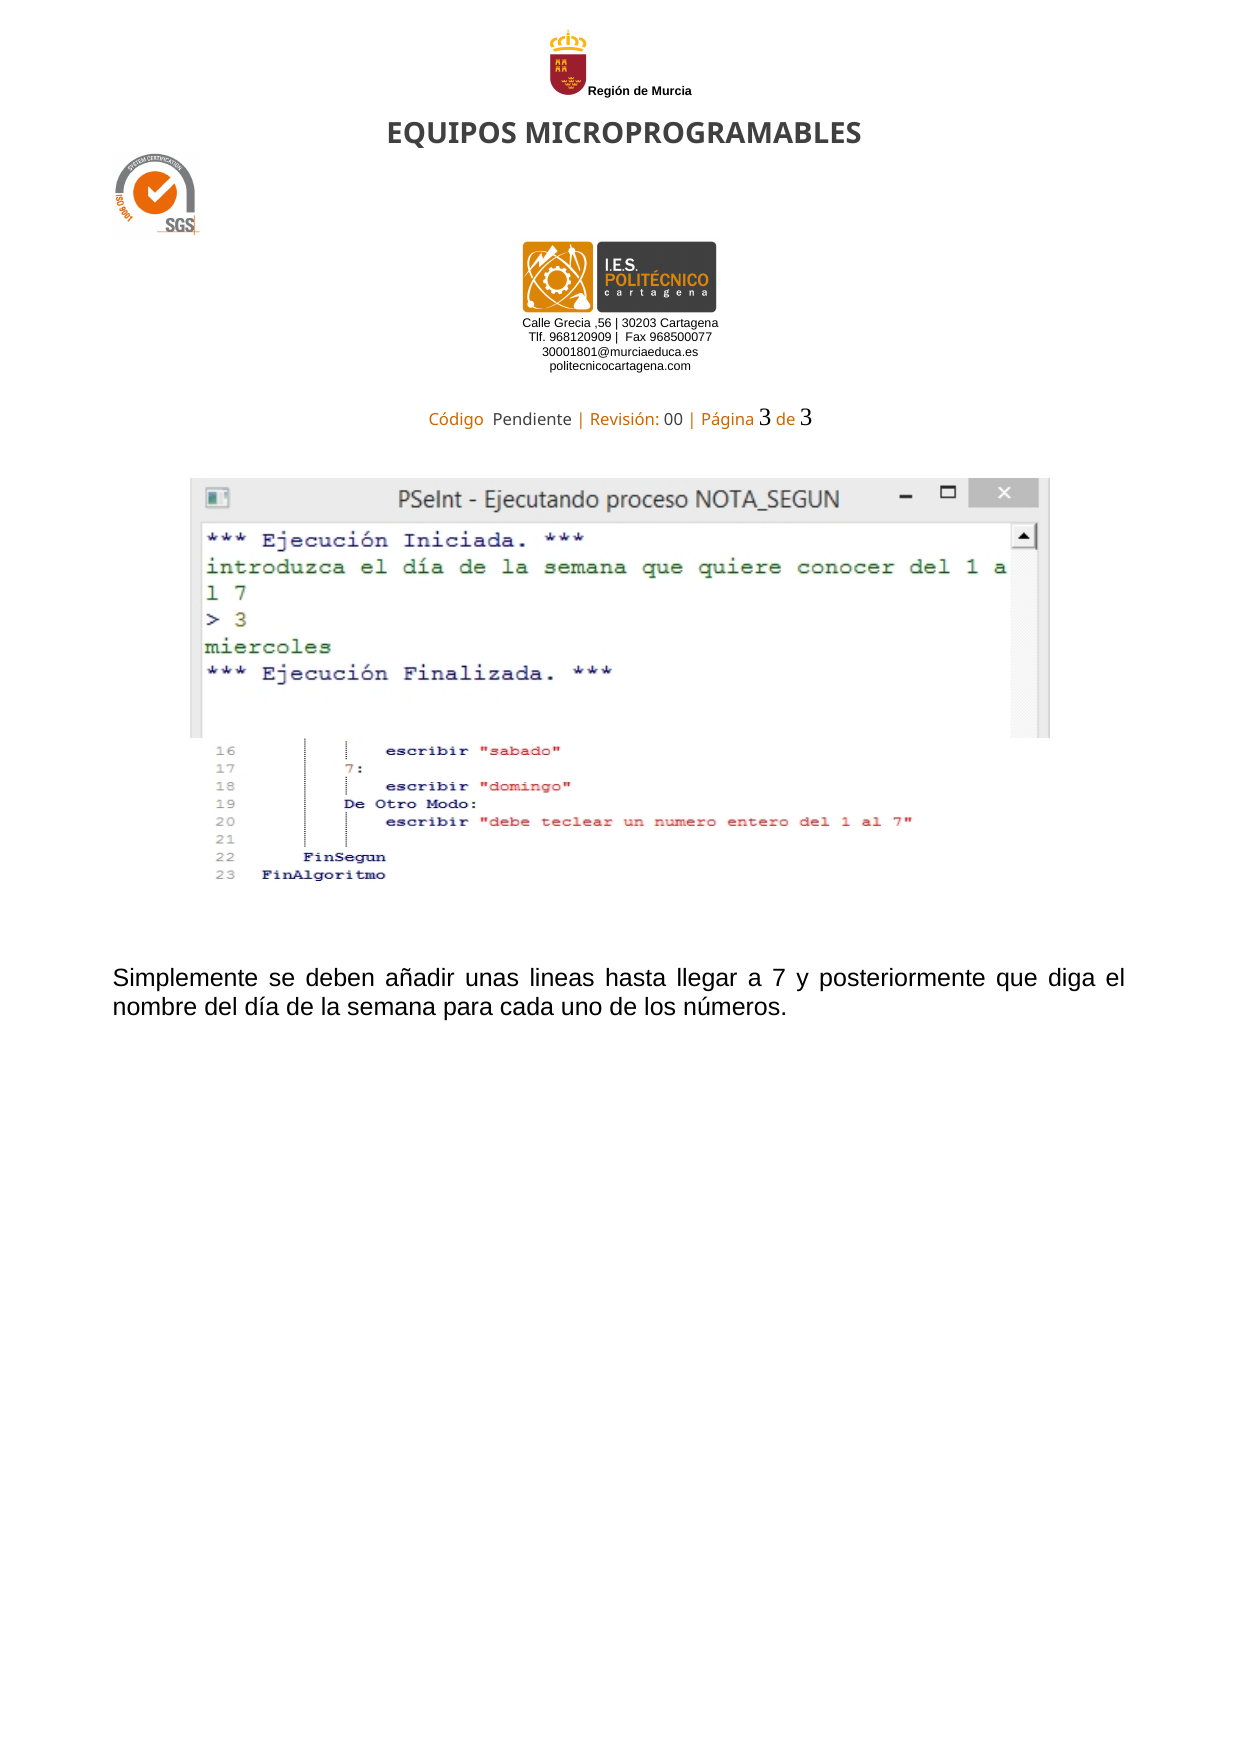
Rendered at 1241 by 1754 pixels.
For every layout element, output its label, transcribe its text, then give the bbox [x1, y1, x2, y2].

text Simplemente se deben añadir unas lineas hasta llegar a 7 y posteriormente que diga el nombre del día de la semana para cada uno de los números. [112, 963, 1128, 1020]
picture [112, 151, 202, 238]
picture [190, 478, 1050, 881]
picture [519, 237, 721, 316]
